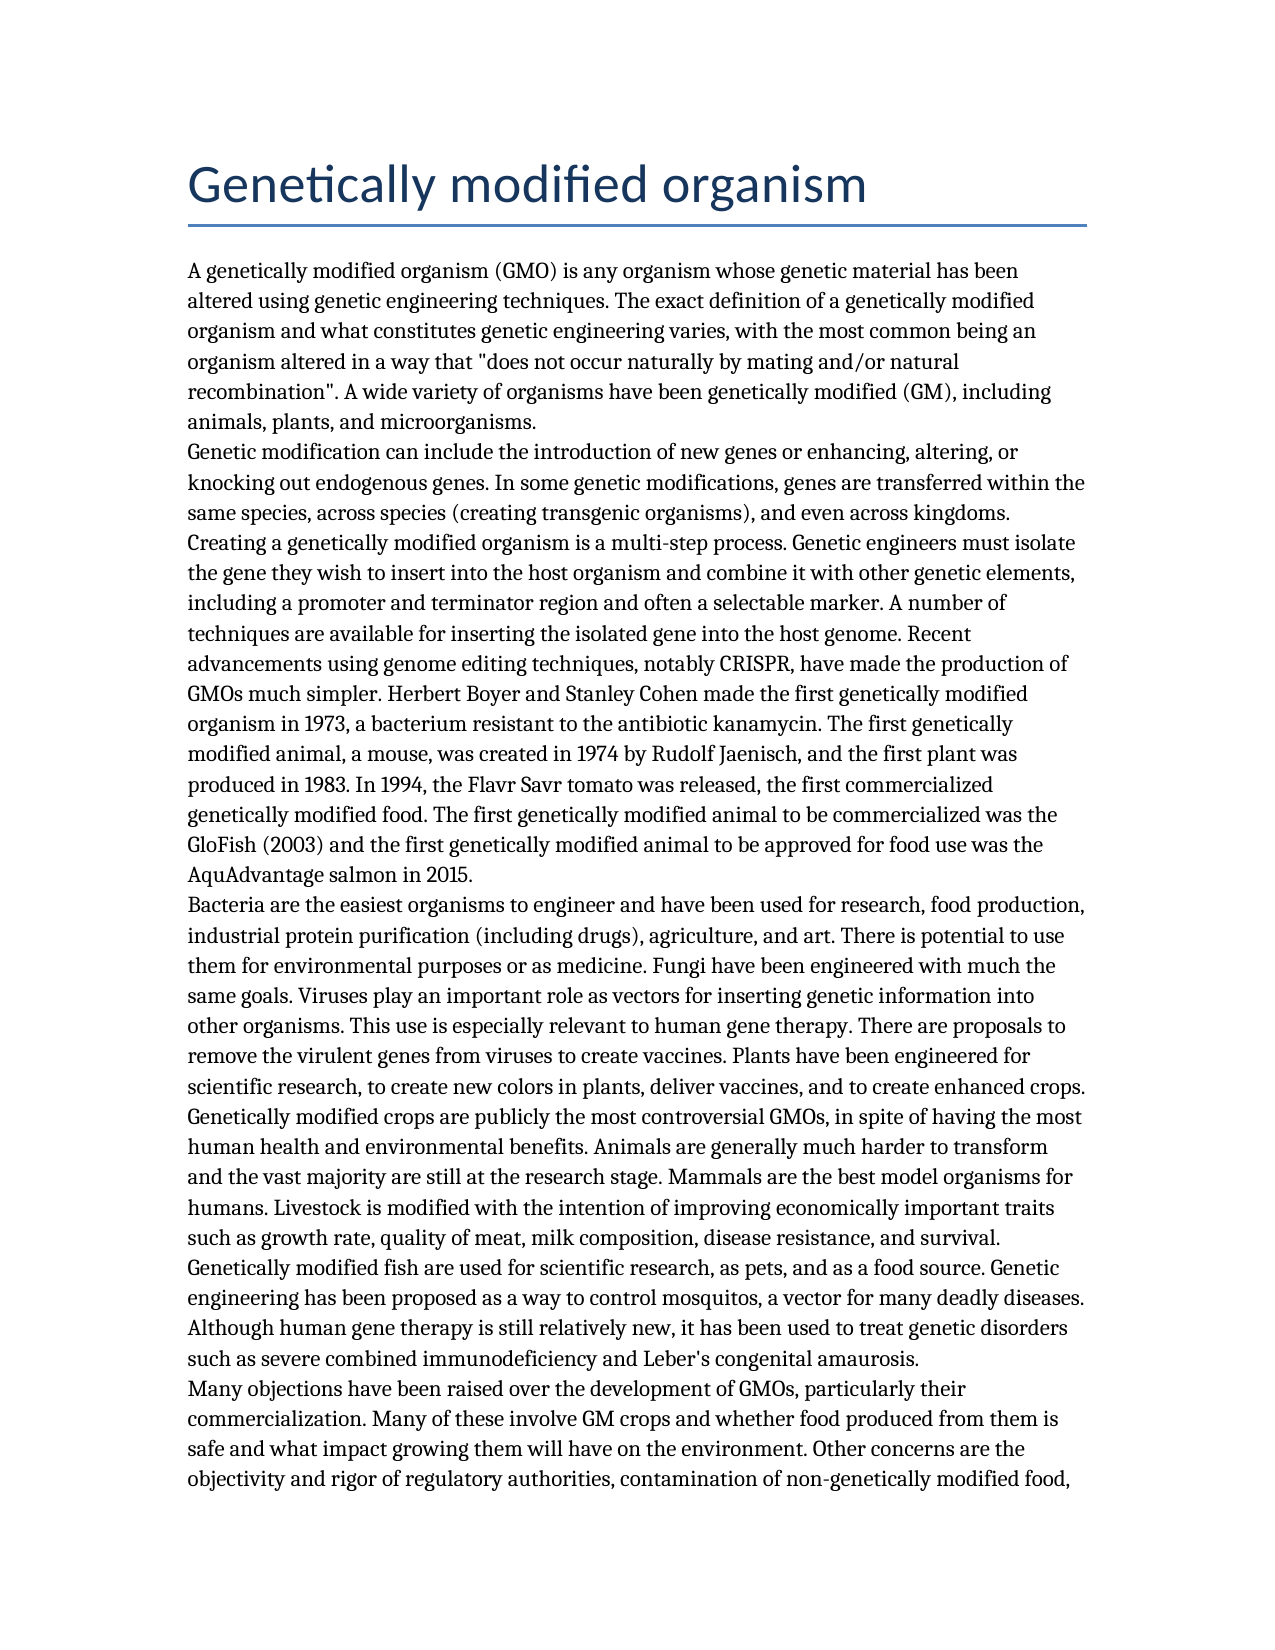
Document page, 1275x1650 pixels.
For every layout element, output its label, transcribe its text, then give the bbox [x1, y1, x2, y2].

text A genetically modified organism (GMO) is any organism whose genetic material has been altered using genetic engineering techniques. The exact definition of a genetically modified organism and what constitutes genetic engineering varies, with the most common being an organism altered in a way that "does not occur naturally by mating and/or natural recombination". A wide variety of organisms have been genetically modified (GM), including animals, plants, and microorganisms. Genetic modification can include the introduction of new genes or enhancing, altering, or knocking out endogenous genes. In some genetic modifications, genes are transferred within the same species, across species (creating transgenic organisms), and even across kingdoms. Creating a genetically modified organism is a multi-step process. Genetic engineers must isolate the gene they wish to insert into the host organism and combine it with other genetic elements, including a promoter and terminator region and often a selectable marker. A number of techniques are available for inserting the isolated gene into the host genome. Recent advancements using genome editing techniques, notably CRISPR, have made the production of GMOs much simpler. Herbert Boyer and Stanley Cohen made the first genetically modified organism in 1973, a bacterium resistant to the antibiotic kanamycin. The first genetically modified animal, a mouse, was created in 1974 by Rudolf Jaenisch, and the first plant was produced in 1983. In 1994, the Flavr Savr tomato was released, the first commercialized genetically modified food. The first genetically modified animal to be commercialized was the GloFish (2003) and the first genetically modified animal to be approved for food use was the AquAdvantage salmon in 2015. Bacteria are the easiest organisms to engineer and have been used for research, food production, industrial protein purification (including drugs), agriculture, and art. There is potential to use them for environmental purposes or as medicine. Fungi have been engineered with much the same goals. Viruses play an important role as vectors for inserting genetic information into other organisms. This use is especially relevant to human gene therapy. There are proposals to remove the virulent genes from viruses to create vaccines. Plants have been engineered for scientific research, to create new colors in plants, deliver vaccines, and to create enhanced crops. Genetically modified crops are publicly the most controversial GMOs, in spite of having the most human health and environmental benefits. Animals are generally much harder to transform and the vast majority are still at the research stage. Mammals are the best model organisms for humans. Livestock is modified with the intention of improving economically important traits such as growth rate, quality of meat, milk composition, disease resistance, and survival. Genetically modified fish are used for scientific research, as pets, and as a food source. Genetic engineering has been proposed as a way to control mosquitos, a vector for many deadly diseases. Although human gene therapy is still relatively new, it has been used to treat genetic disorders such as severe combined immunodeficiency and Leber's congenital amaurosis. Many objections have been raised over the development of GMOs, particularly their commercialization. Many of these involve GM crops and whether food produced from them is safe and what impact growing them will have on the environment. Other concerns are the objectivity and rigor of regulatory authorities, contamination of non-genetically modified food, [187, 258, 1087, 1492]
title Genetically modified organism [187, 150, 1087, 227]
